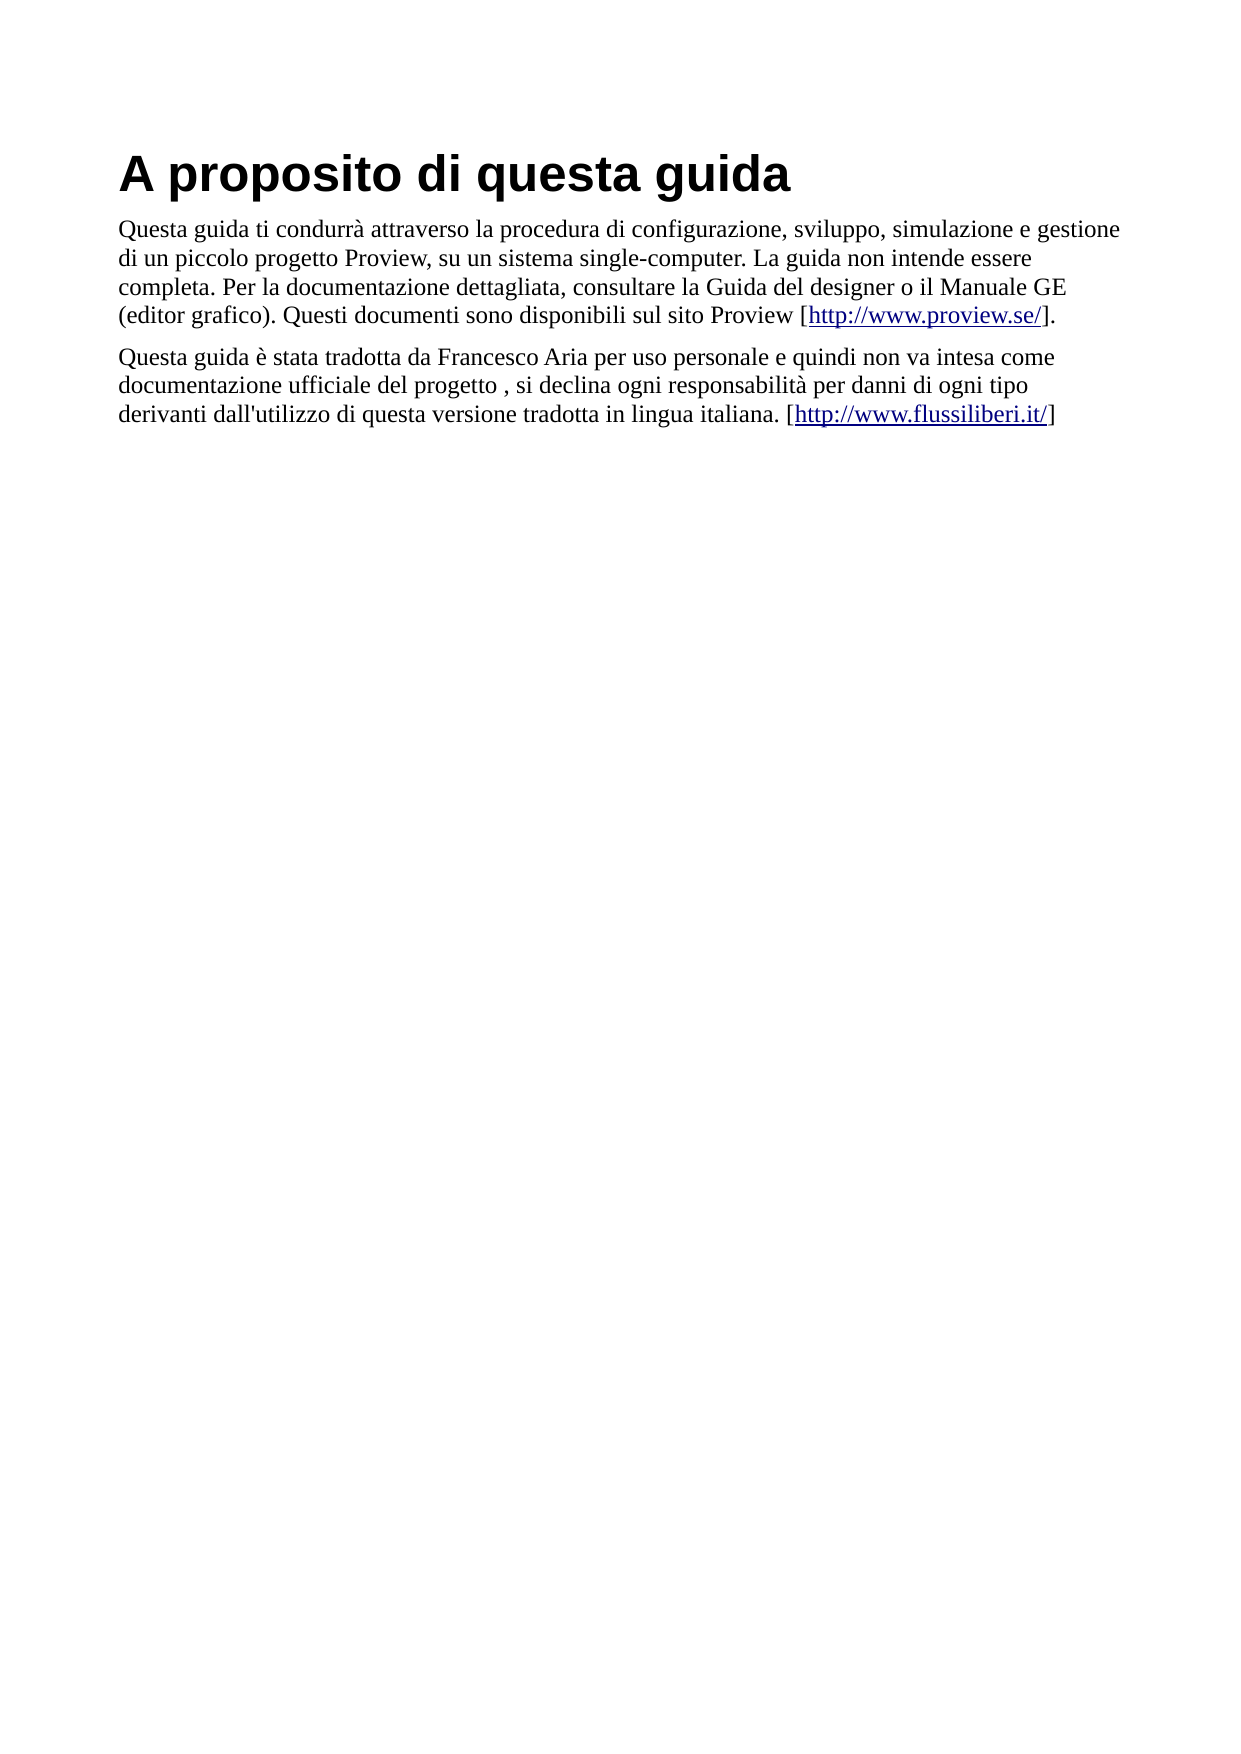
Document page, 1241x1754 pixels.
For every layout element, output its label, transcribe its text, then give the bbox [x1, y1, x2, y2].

text Questa guida è stata tradotta da Francesco Aria per uso personale e quindi non va intesa come documentazione ufficiale del progetto , si declina ogni responsabilità per danni di ogni tipo derivanti dall'utilizzo di questa versione tradotta in lingua italiana. [http://www.flussiliberi.it/] [118, 342, 1122, 428]
subtitle A proposito di questa guida [118, 143, 1122, 202]
text Questa guida ti condurrà attraverso la procedura di configurazione, sviluppo, simulazione e gestione di un piccolo progetto Proview, su un sistema single-computer. La guida non intende essere completa. Per la documentazione dettagliata, consultare la Guida del designer o il Manuale GE (editor grafico). Questi documenti sono disponibili sul sito Proview [http://www.proview.se/]. [118, 214, 1122, 329]
